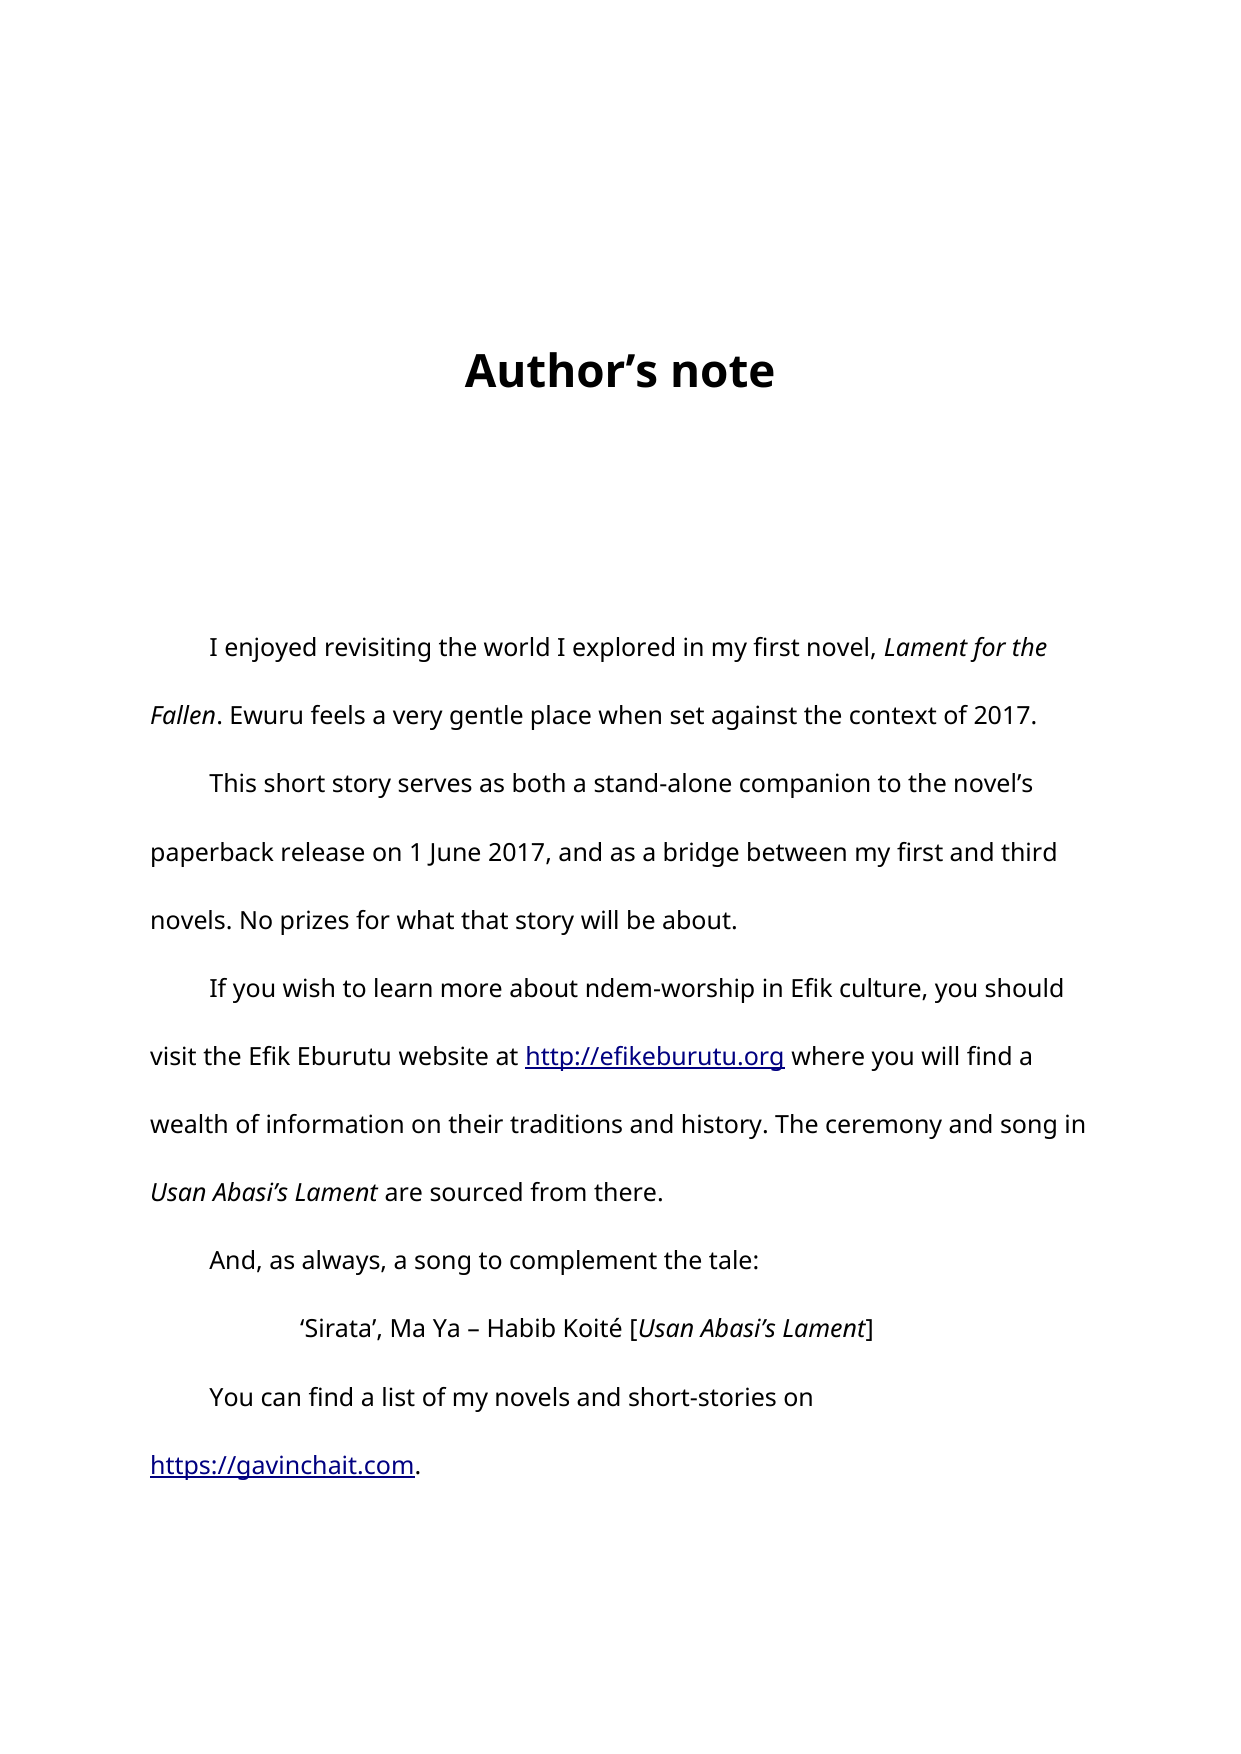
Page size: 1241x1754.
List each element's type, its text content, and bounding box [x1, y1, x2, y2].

text I enjoyed revisiting the world I explored in my first novel, Lament for the Fallen. Ewuru feels a very gentle place when set against the context of 2017. [150, 630, 1090, 732]
text And, as always, a song to complement the tale: [150, 1243, 1090, 1277]
text This short story serves as both a stand-alone companion to the novel’s paperback release on 1 June 2017, and as a bridge between my first and third novels. No prizes for what that story will be about. [150, 766, 1090, 936]
subtitle Author’s note [150, 338, 1090, 401]
text If you wish to learn more about ndem-worship in Efik culture, you should visit the Efik Eburutu website at http://efikeburutu.org where you will find a wealth of information on their traditions and history. The ceremony and song in Usan Abasi’s Lament are sourced from there. [150, 971, 1090, 1209]
text You can find a list of my novels and short-stories on https://gavinchait.com. [150, 1379, 1090, 1481]
text ‘Sirata’, Ma Ya – Habib Koité [Usan Abasi’s Lament] [225, 1311, 1090, 1345]
